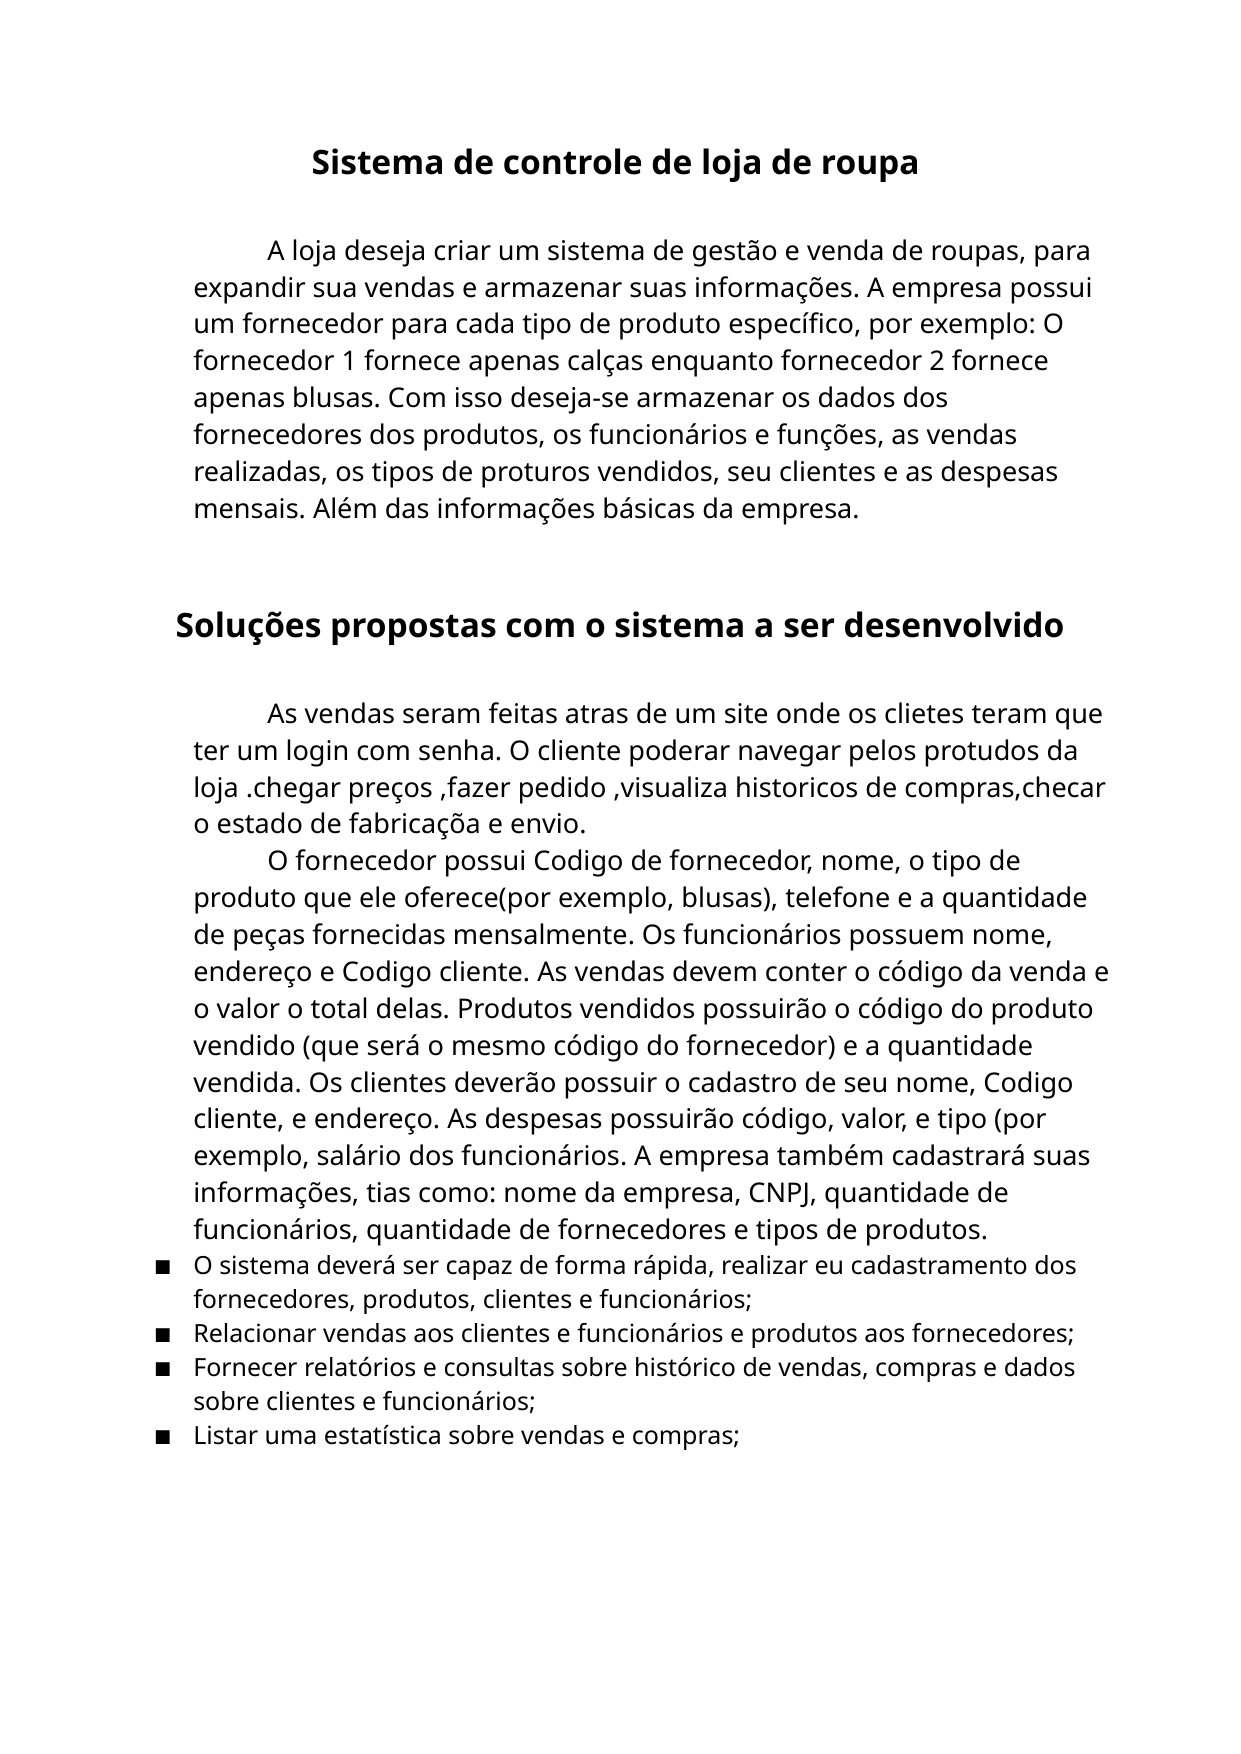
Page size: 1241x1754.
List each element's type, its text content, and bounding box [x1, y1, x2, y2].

list Listar uma estatística sobre vendas e compras; [156, 1418, 1122, 1452]
list Fornecer relatórios e consultas sobre histórico de vendas, compras e dados sobre clientes e funcionários; [156, 1349, 1122, 1418]
list A loja deseja criar um sistema de gestão e venda de roupas, para expandir sua vendas e armazenar suas informações. A empresa possui um fornecedor para cada tipo de produto específico, por exemplo: O fornecedor 1 fornece apenas calças enquanto fornecedor 2 fornece apenas blusas. Com isso deseja-se armazenar os dados dos fornecedores dos produtos, os funcionários e funções, as vendas realizadas, os tipos de proturos vendidos, seu clientes e as despesas mensais. Além das informações básicas da empresa. [193, 231, 1122, 526]
subtitle Soluções propostas com o sistema a ser desenvolvido [118, 602, 1122, 648]
list As vendas seram feitas atras de um site onde os clietes teram que ter um login com senha. O cliente poderar navegar pelos protudos da loja .chegar preços ,fazer pedido ,visualiza historicos de compras,checar o estado de fabricaçõa e envio. [193, 694, 1122, 842]
list O sistema deverá ser capaz de forma rápida, realizar eu cadastramento dos fornecedores, produtos, clientes e funcionários; [156, 1247, 1122, 1316]
list O fornecedor possui Codigo de fornecedor, nome, o tipo de produto que ele oferece(por exemplo, blusas), telefone e a quantidade de peças fornecidas mensalmente. Os funcionários possuem nome, endereço e Codigo cliente. As vendas devem conter o código da venda e o valor o total delas. Produtos vendidos possuirão o código do produto vendido (que será o mesmo código do fornecedor) e a quantidade vendida. Os clientes deverão possuir o cadastro de seu nome, Codigo cliente, e endereço. As despesas possuirão código, valor, e tipo (por exemplo, salário dos funcionários. A empresa também cadastrará suas informações, tias como: nome da empresa, CNPJ, quantidade de funcionários, quantidade de fornecedores e tipos de produtos. [193, 842, 1122, 1247]
list Relacionar vendas aos clientes e funcionários e produtos aos fornecedores; [156, 1316, 1122, 1349]
subtitle Sistema de controle de loja de roupa [118, 139, 1122, 185]
